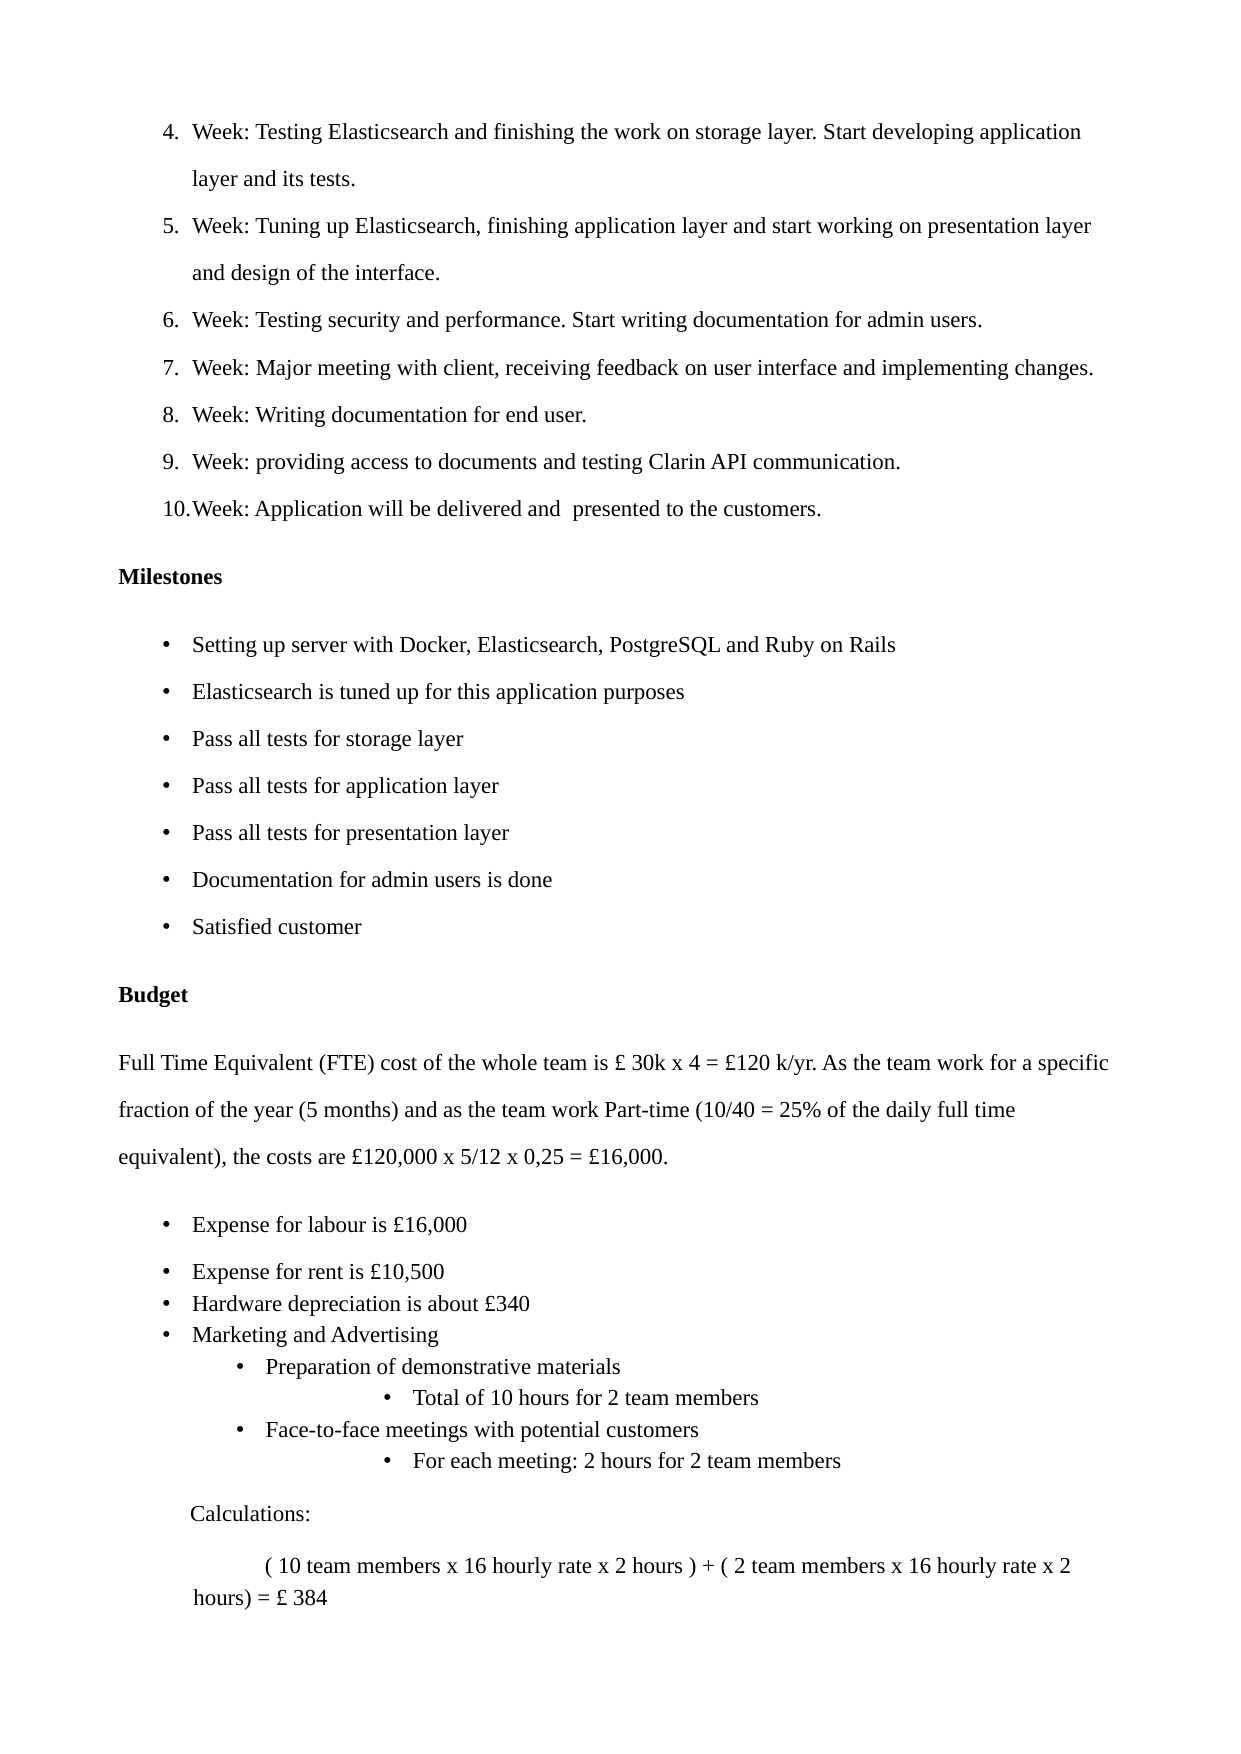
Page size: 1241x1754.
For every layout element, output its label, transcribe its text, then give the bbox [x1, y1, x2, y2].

list Marketing and Advertising [162, 1321, 1122, 1348]
list Week: Testing Elasticsearch and finishing the work on storage layer. Start developing application layer and its tests. [162, 118, 1122, 192]
list Documentation for admin users is done [162, 866, 1122, 892]
list Pass all tests for presentation layer [162, 819, 1122, 845]
list Week: Writing documentation for end user. [162, 401, 1122, 427]
text ( 10 team members x 16 hourly rate x 2 hours ) + ( 2 team members x 16 hourly rate x 2 hours) = £ 384 [156, 1552, 1122, 1610]
text Budget [118, 981, 1122, 1007]
list Elasticsearch is tuned up for this application purposes [162, 678, 1122, 704]
list Face-to-face meetings with potential customers [236, 1416, 1122, 1442]
list Satisfied customer [162, 913, 1122, 939]
list For each meeting: 2 hours for 2 team members [383, 1447, 1122, 1474]
text Calculations: [156, 1500, 1122, 1526]
text Full Time Equivalent (FTE) cost of the whole team is £ 30k x 4 = £120 k/yr. As the team work for a specific fraction of the year (5 months) and as the team work Part-time (10/40 = 25% of the daily full time equivalent), the costs are £120,000 x 5/12 x 0,25 = £16,000. [118, 1049, 1122, 1169]
list Total of 10 hours for 2 team members [383, 1384, 1122, 1411]
list Hardware depreciation is about £340 [162, 1290, 1122, 1316]
list Setting up server with Docker, Elasticsearch, PostgreSQL and Ruby on Rails [162, 631, 1122, 657]
text Milestones [118, 563, 1122, 589]
list Week: Application will be delivered and presented to the customers. [162, 495, 1122, 521]
list Week: Tuning up Elasticsearch, finishing application layer and start working on presentation layer and design of the interface. [162, 212, 1122, 286]
list Week: providing access to documents and testing Clarin API communication. [162, 448, 1122, 474]
list Week: Major meeting with client, receiving feedback on user interface and implementing changes. [162, 353, 1122, 380]
list Expense for labour is £16,000 [162, 1211, 1122, 1237]
list Pass all tests for storage layer [162, 725, 1122, 751]
list Pass all tests for application layer [162, 772, 1122, 798]
list Expense for rent is £10,500 [162, 1258, 1122, 1284]
list Week: Testing security and performance. Start writing documentation for admin users. [162, 306, 1122, 333]
list Preparation of demonstrative materials [236, 1353, 1122, 1379]
